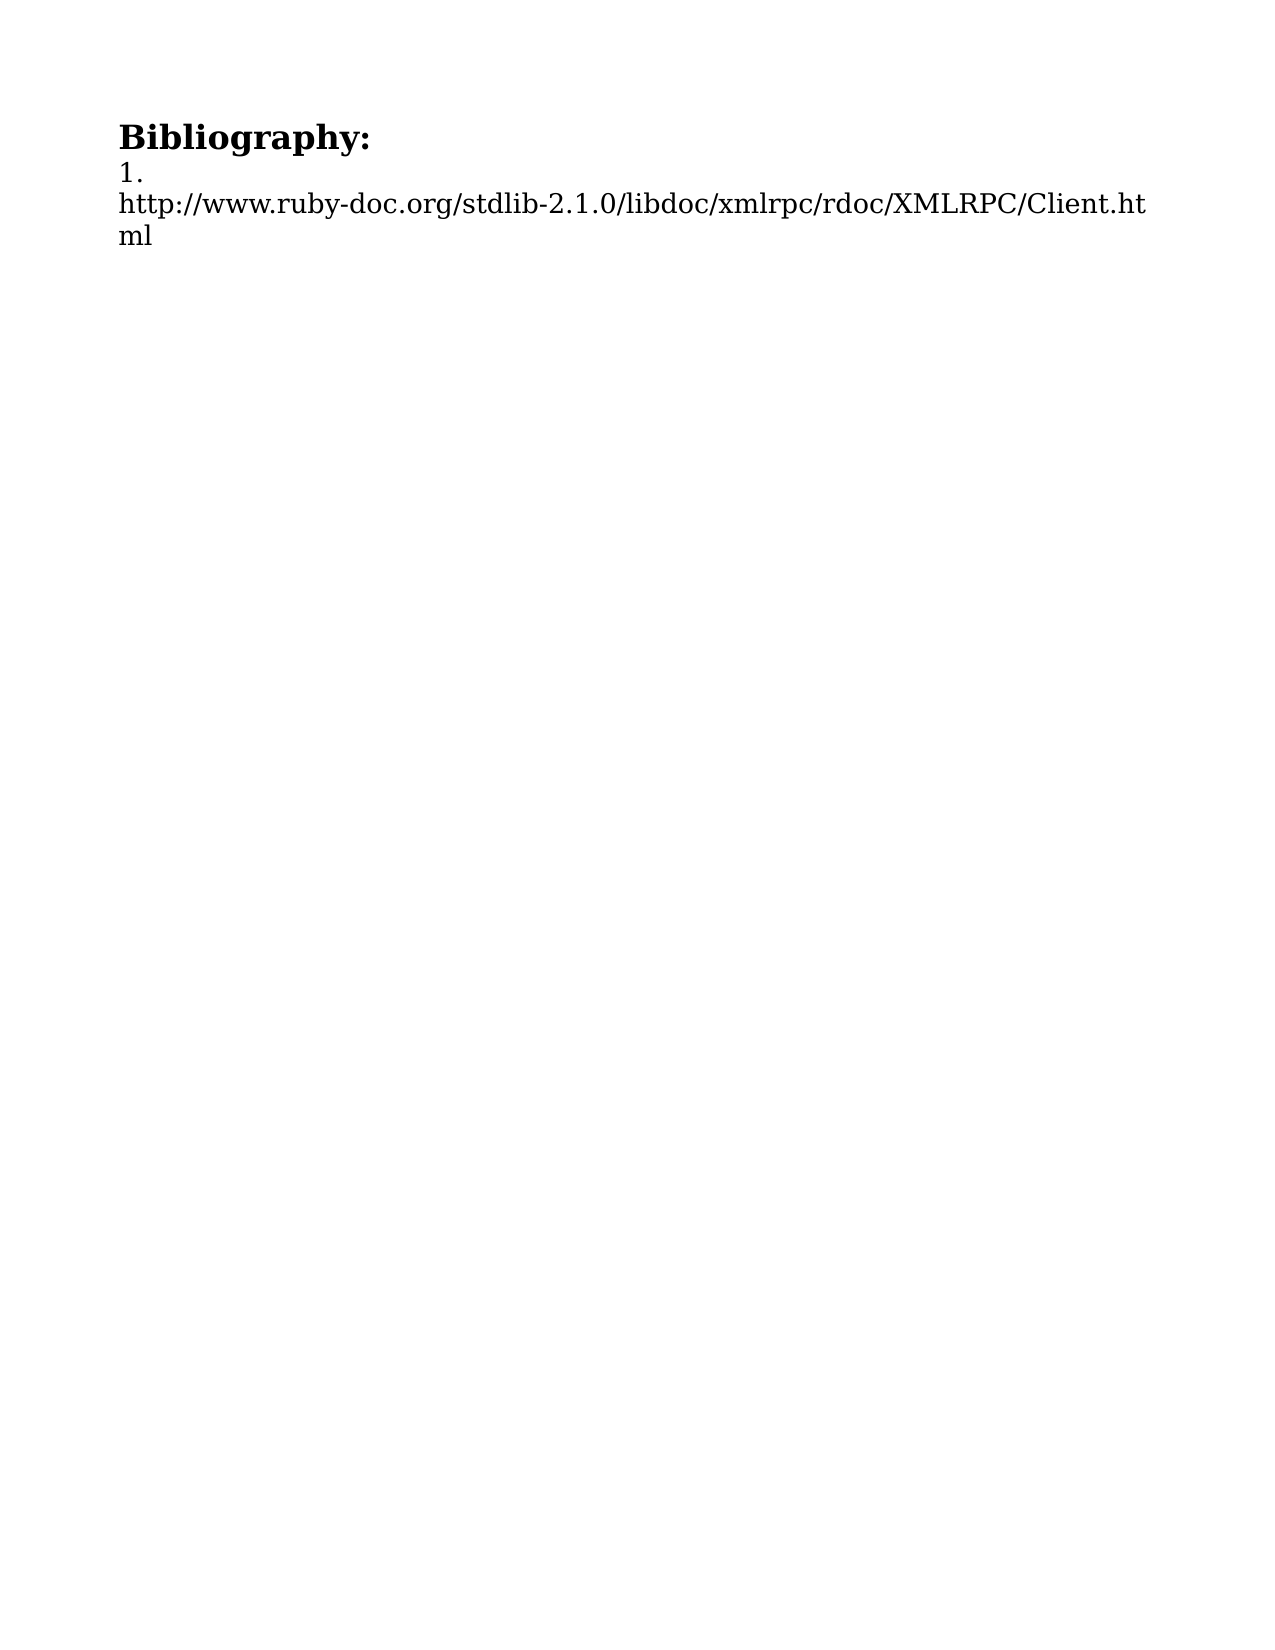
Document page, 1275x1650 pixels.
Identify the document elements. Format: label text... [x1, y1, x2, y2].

text Bibliography: [118, 118, 1157, 157]
text 1. http://www.ruby-doc.org/stdlib-2.1.0/libdoc/xmlrpc/rdoc/XMLRPC/Client.html [118, 157, 1157, 252]
